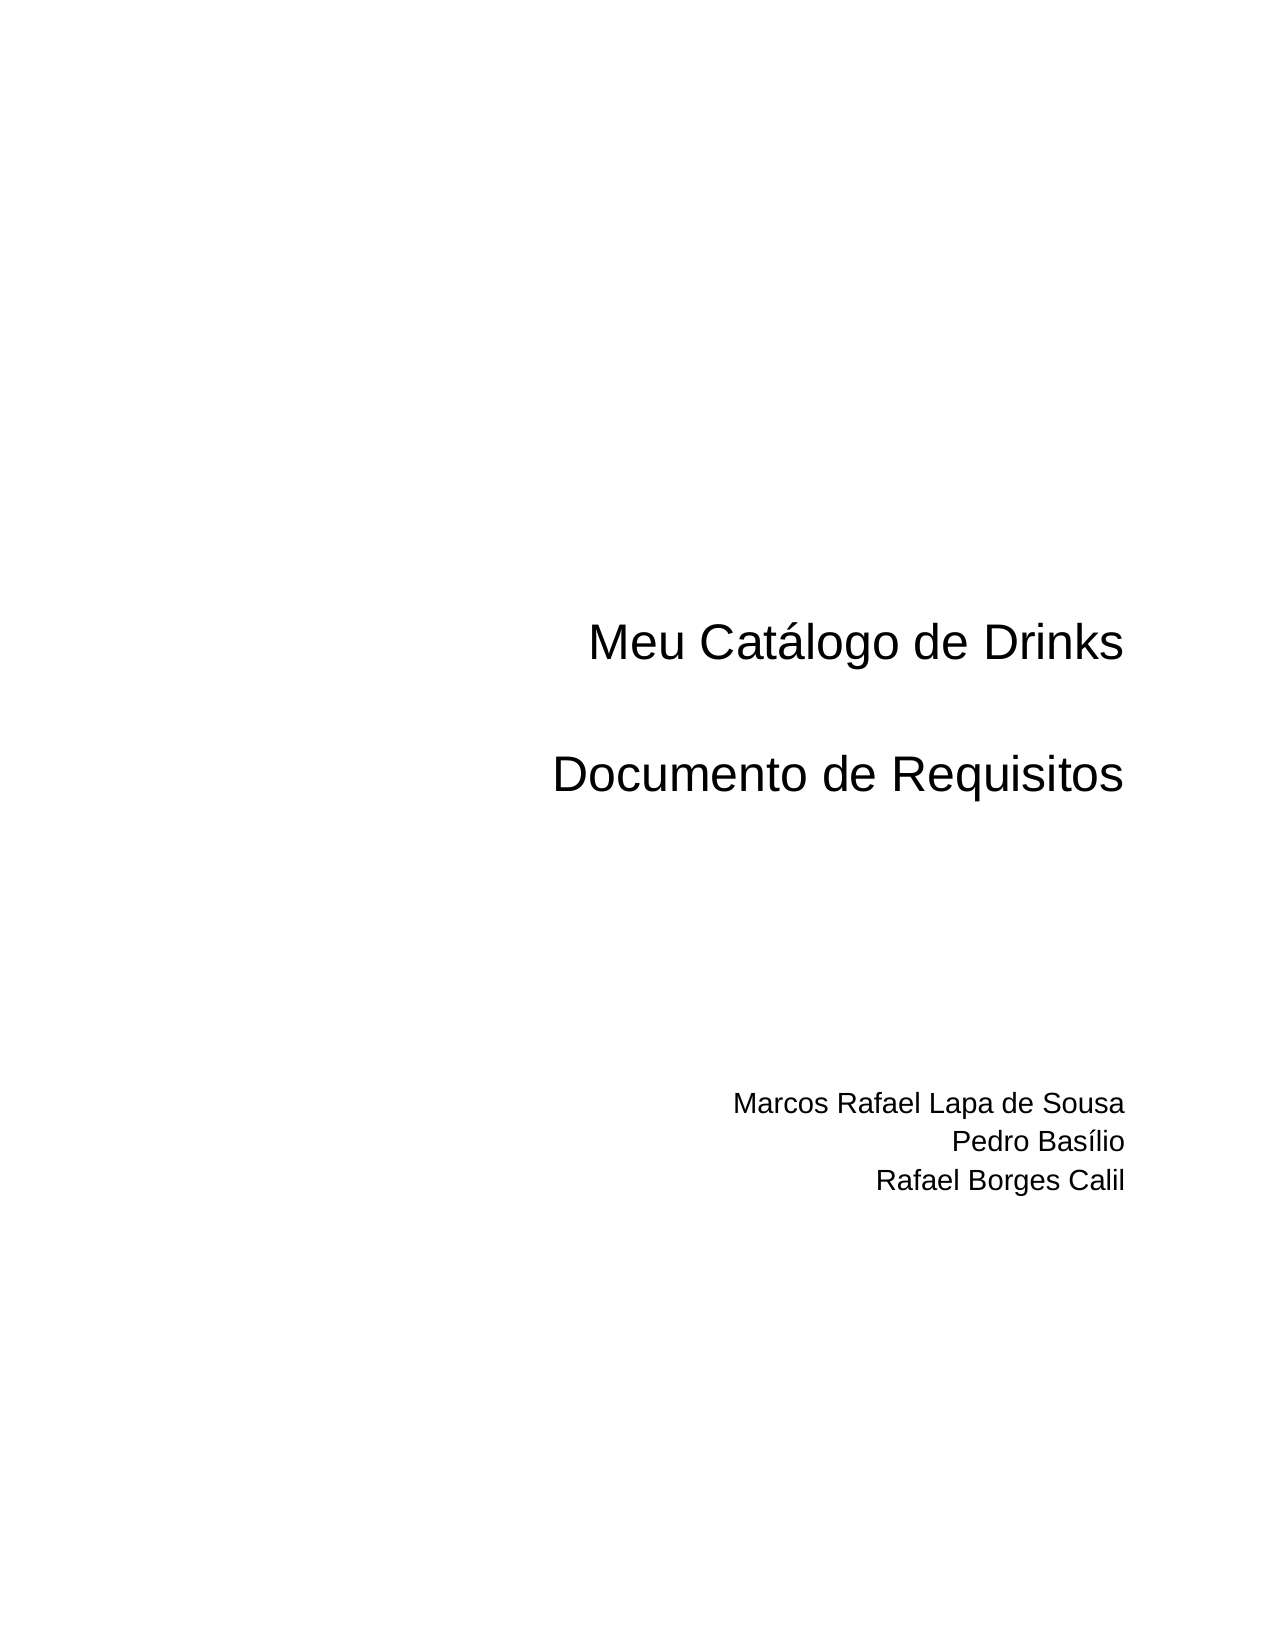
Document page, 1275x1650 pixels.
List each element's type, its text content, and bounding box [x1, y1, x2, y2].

text Meu Catálogo de Drinks [150, 612, 1125, 670]
text Marcos Rafael Lapa de Sousa Pedro Basílio Rafael Borges Calil [225, 1086, 1125, 1196]
text Documento de Requisitos [225, 744, 1125, 802]
